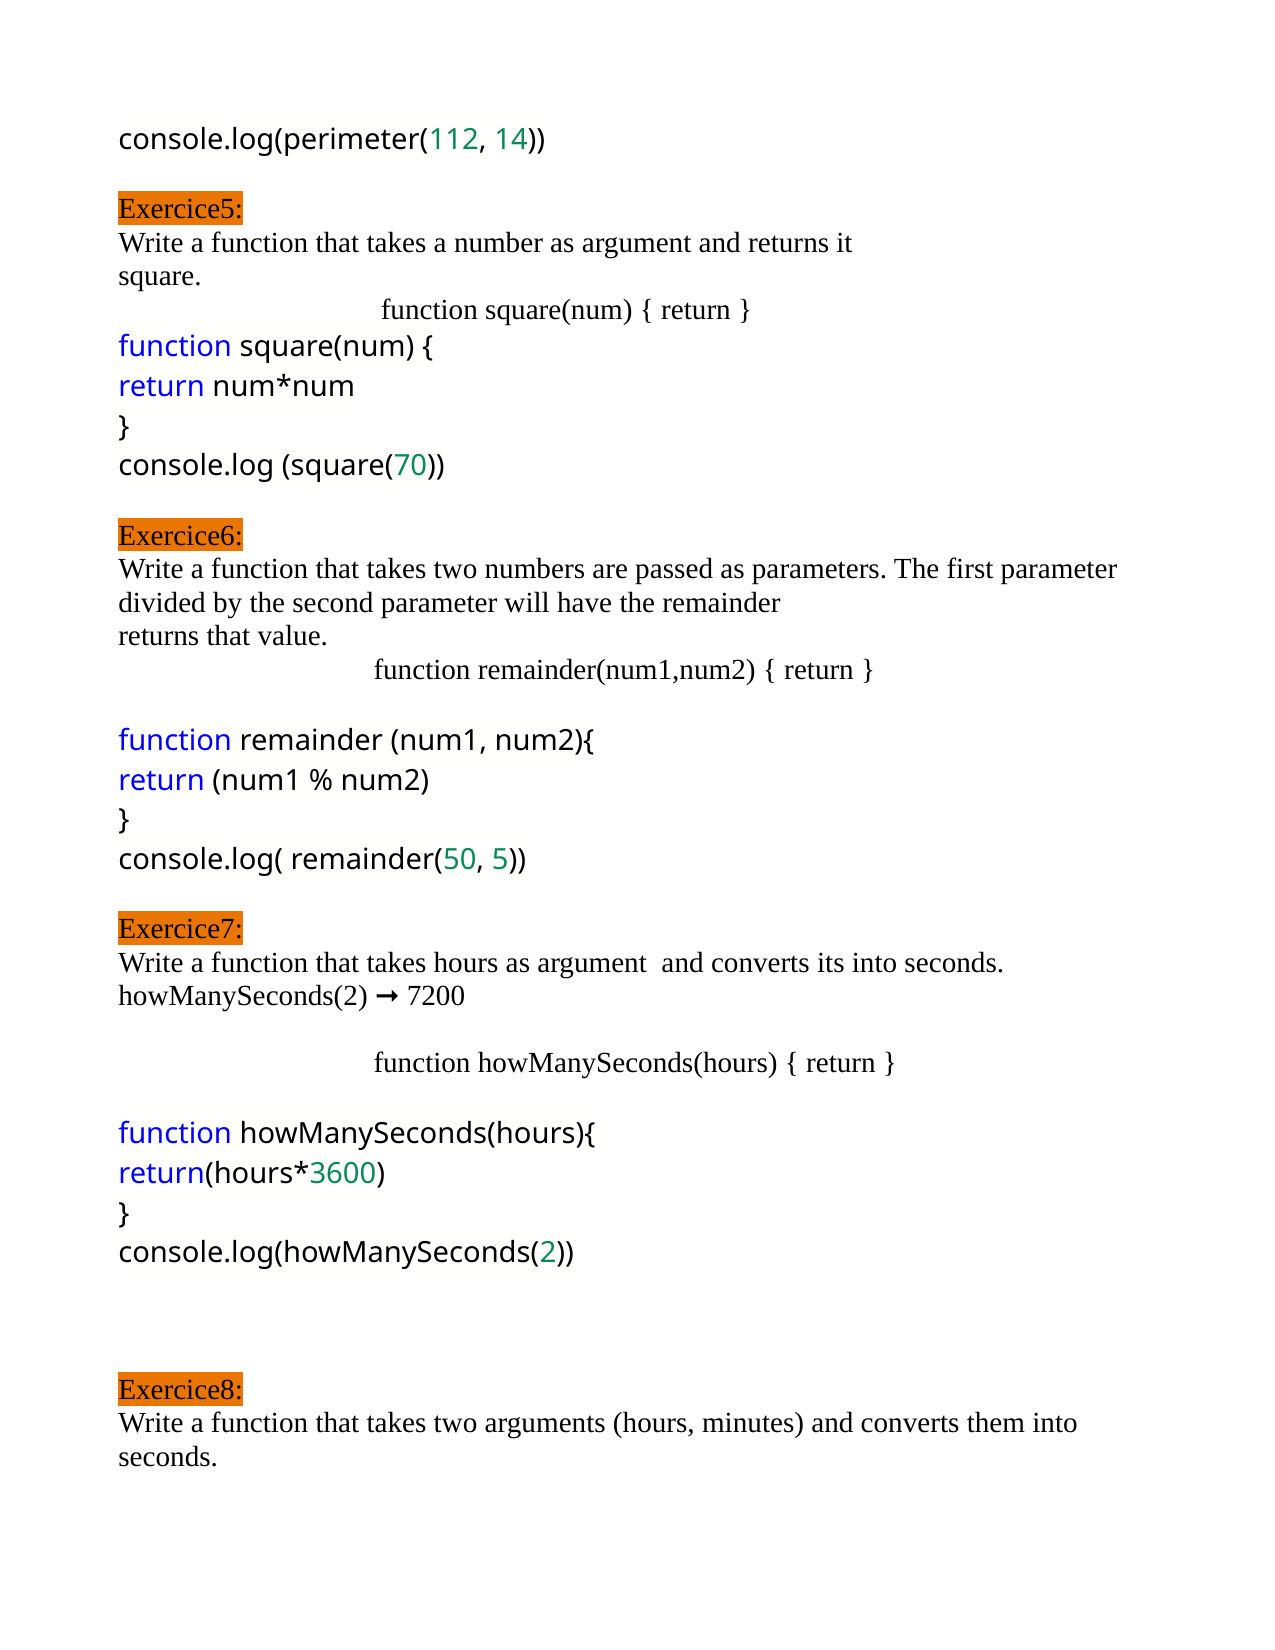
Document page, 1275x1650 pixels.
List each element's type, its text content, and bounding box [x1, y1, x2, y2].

text function howManySeconds(hours){ [118, 1113, 1157, 1152]
text } [118, 798, 1157, 838]
text return num*num [118, 365, 1157, 405]
text } [118, 1192, 1157, 1232]
text Write a function that takes two arguments (hours, minutes) and converts them into seconds. [118, 1406, 1157, 1473]
text Exercice5: [118, 191, 1157, 225]
text square. [118, 258, 1157, 292]
text Exercice7: [118, 911, 1157, 945]
text function square(num) { [118, 326, 1157, 365]
text return(hours*3600) [118, 1152, 1157, 1192]
text Write a function that takes two numbers are passed as parameters. The first parameter divided by the second parameter will have the remainder [118, 551, 1157, 618]
text console.log (square(70)) [118, 444, 1157, 484]
text howManySeconds(2) ➞ 7200 [118, 978, 1157, 1012]
text console.log(howManySeconds(2)) [118, 1232, 1157, 1271]
text console.log( remainder(50, 5)) [118, 838, 1157, 878]
text returns that value. [118, 618, 1157, 652]
text function square(num) { return } [118, 292, 1157, 326]
text function howManySeconds(hours) { return } [118, 1046, 1157, 1079]
text } [118, 405, 1157, 444]
text Write a function that takes hours as argument and converts its into seconds. [118, 945, 1157, 978]
text Exercice6: [118, 518, 1157, 551]
text Exercice8: [118, 1372, 1157, 1406]
text console.log(perimeter(112, 14)) [118, 118, 1157, 158]
text function remainder (num1, num2){ [118, 719, 1157, 759]
text return (num1 % num2) [118, 759, 1157, 798]
text Write a function that takes a number as argument and returns it [118, 225, 1157, 258]
text function remainder(num1,num2) { return } [118, 652, 1157, 686]
